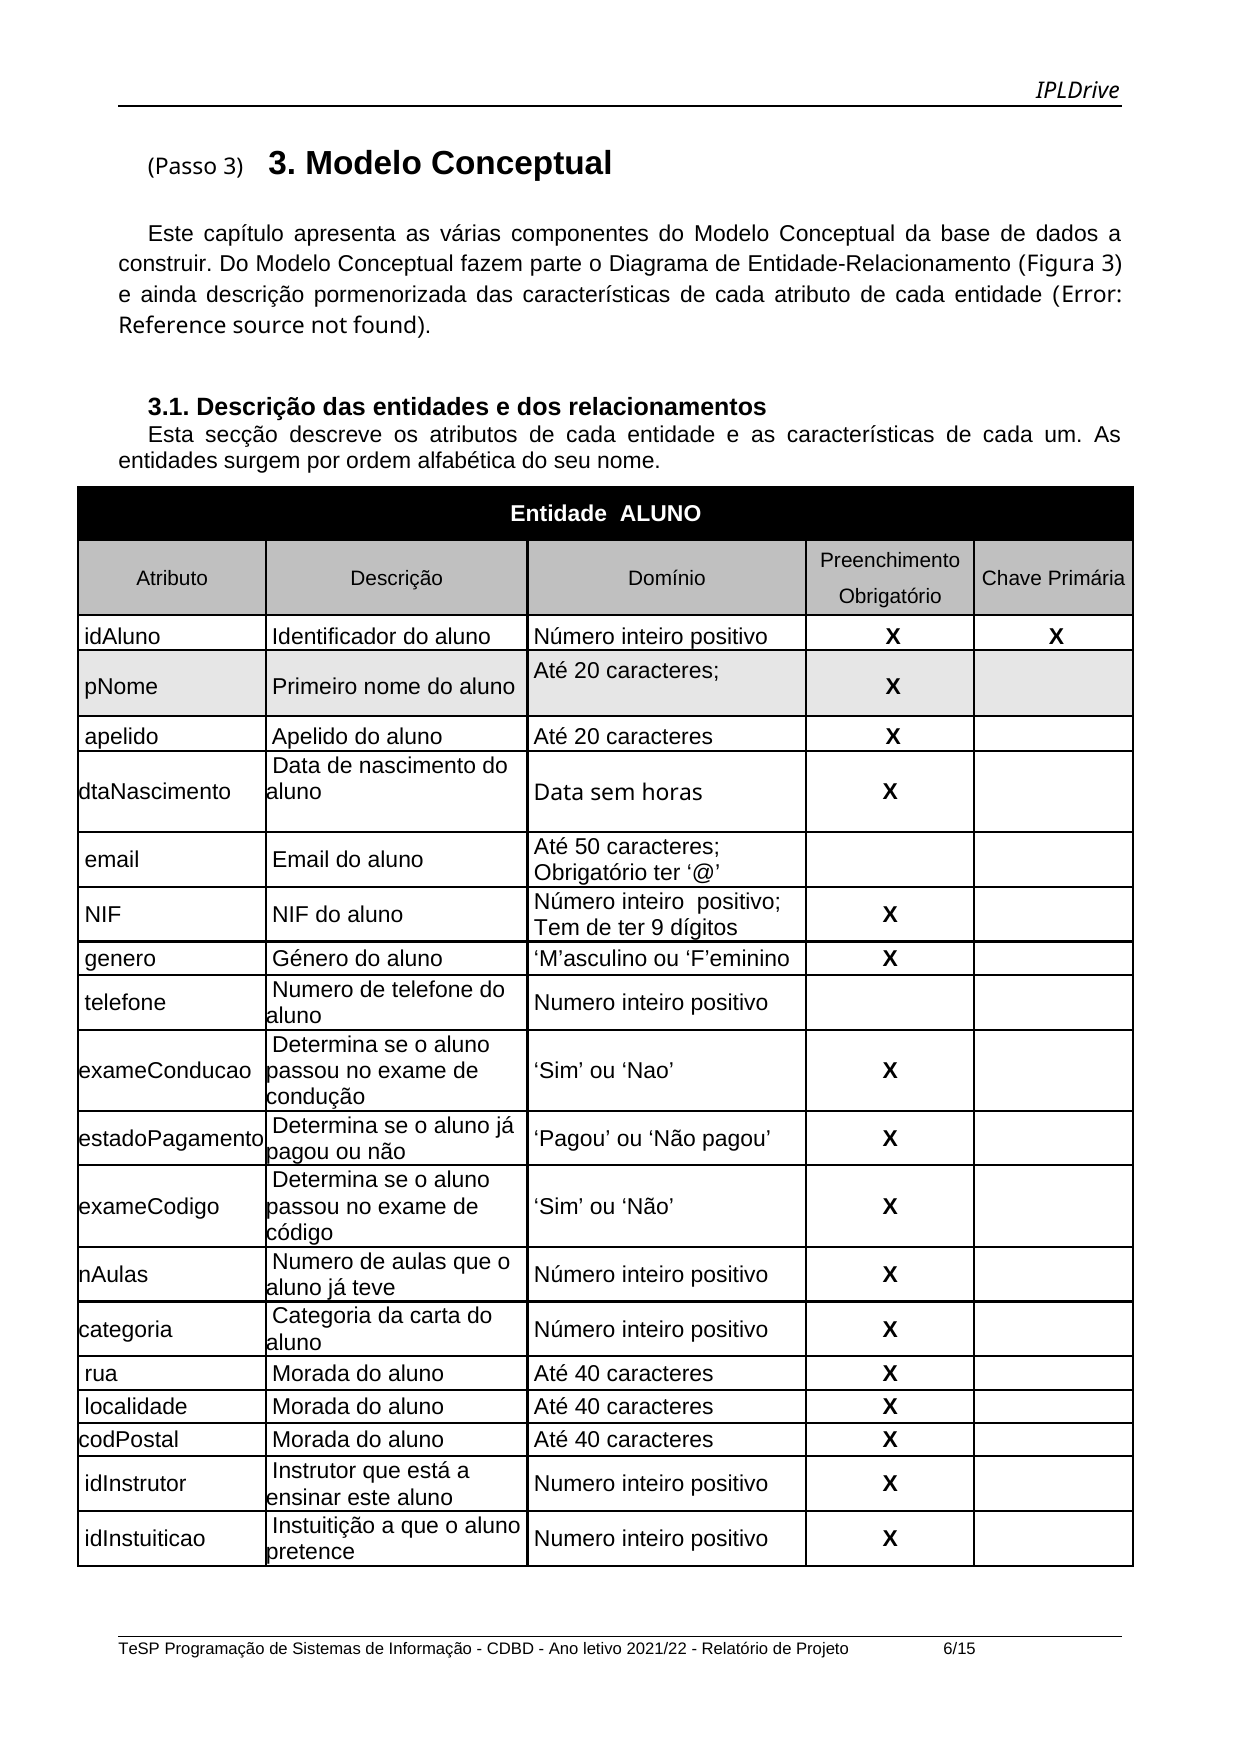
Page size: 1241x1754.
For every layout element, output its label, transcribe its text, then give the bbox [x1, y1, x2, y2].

table_cell [975, 1031, 1132, 1109]
table_cell exameConducao [79, 1031, 265, 1109]
table_cell Instrutor que está a ensinar este aluno [267, 1457, 526, 1510]
table_cell Numero de telefone do aluno [267, 976, 526, 1028]
table_cell Determina se o aluno passou no exame de código [267, 1166, 526, 1246]
table_cell [975, 1357, 1132, 1388]
table_cell ‘Pagou’ ou ‘Não pagou’ [529, 1112, 805, 1164]
table_cell [975, 752, 1132, 831]
table_cell NIF do aluno [267, 888, 526, 940]
table_cell Até 40 caracteres [529, 1357, 805, 1388]
table_cell idInstuiticao [79, 1512, 265, 1565]
table_cell X [807, 651, 973, 715]
table_cell Categoria da carta do aluno [267, 1303, 526, 1355]
table_cell dtaNascimento [79, 752, 265, 831]
table_cell [975, 1457, 1132, 1510]
table_cell apelido [79, 717, 265, 749]
table_cell [975, 1512, 1132, 1565]
table_cell exameCodigo [79, 1166, 265, 1246]
table_cell X [807, 888, 973, 940]
table_cell Apelido do aluno [267, 717, 526, 749]
table_cell Número inteiro positivo; Tem de ter 9 dígitos [529, 888, 805, 940]
table_cell Morada do aluno [267, 1391, 526, 1422]
table_cell Data de nascimento do aluno [267, 752, 526, 831]
table_cell X [807, 1357, 973, 1388]
table_cell Domínio [529, 541, 805, 614]
table_cell Número inteiro positivo [529, 616, 805, 649]
table_cell Determina se o aluno passou no exame de condução [267, 1031, 526, 1109]
table_cell Numero de aulas que o aluno já teve [267, 1248, 526, 1300]
table_cell ‘M’asculino ou ‘F’eminino [529, 943, 805, 974]
table_cell codPostal [79, 1424, 265, 1455]
table_cell [975, 1391, 1132, 1422]
table_cell Identificador do aluno [267, 616, 526, 649]
table_cell Número inteiro positivo [529, 1303, 805, 1355]
table_cell Género do aluno [267, 943, 526, 974]
table_cell Até 40 caracteres [529, 1391, 805, 1422]
table_cell estadoPagamento [79, 1112, 265, 1164]
table_cell Numero inteiro positivo [529, 1457, 805, 1510]
table_cell NIF [79, 888, 265, 940]
table_cell [807, 976, 973, 1028]
table_cell nAulas [79, 1248, 265, 1300]
table_cell [975, 1303, 1132, 1355]
table_cell Morada do aluno [267, 1424, 526, 1455]
table_cell rua [79, 1357, 265, 1388]
table_cell pNome [79, 651, 265, 715]
table_cell Preenchimento Obrigatório [807, 541, 973, 614]
table_header Entidade ALUNO [79, 488, 1132, 539]
table_cell Número inteiro positivo [529, 1248, 805, 1300]
table_cell [975, 833, 1132, 886]
table_cell Até 20 caracteres; [529, 651, 805, 715]
table_cell X [807, 1031, 973, 1109]
table_cell Atributo [79, 541, 265, 614]
table_cell telefone [79, 976, 265, 1028]
table_cell Descrição [267, 541, 526, 614]
table_cell X [807, 752, 973, 831]
table_cell X [807, 1512, 973, 1565]
table_cell X [807, 1248, 973, 1300]
table_cell Até 50 caracteres; Obrigatório ter ‘@’ [529, 833, 805, 886]
table_cell localidade [79, 1391, 265, 1422]
table_cell Instuitição a que o aluno pretence [267, 1512, 526, 1565]
table_cell Primeiro nome do aluno [267, 651, 526, 715]
table_cell email [79, 833, 265, 886]
table_cell [975, 1112, 1132, 1164]
table_cell X [807, 1424, 973, 1455]
table_cell Determina se o aluno já pagou ou não [267, 1112, 526, 1164]
table_cell Data sem horas [529, 752, 805, 831]
table_cell [975, 717, 1132, 749]
text Este capítulo apresenta as várias componentes do Modelo Conceptual da base de dados a construir. Do Modelo Conceptual fazem parte o Diagrama de Entidade-Relacionamento (Figura 3) e ainda descrição pormenorizada das características de cada atributo de cada entidade (Error: Reference source not found). [118, 220, 1122, 341]
text Esta secção descreve os atributos de cada entidade e as características de cada um. As entidades surgem por ordem alfabética do seu nome. [118, 421, 1122, 473]
table_cell idInstrutor [79, 1457, 265, 1510]
table_cell X [807, 1391, 973, 1422]
table_cell X [807, 1457, 973, 1510]
table_cell X [807, 1166, 973, 1246]
table_cell [807, 833, 973, 886]
table_cell [975, 888, 1132, 940]
table_cell Numero inteiro positivo [529, 1512, 805, 1565]
table_cell Chave Primária [975, 541, 1132, 614]
table_cell Morada do aluno [267, 1357, 526, 1388]
table_cell X [807, 1112, 973, 1164]
table_cell [975, 976, 1132, 1028]
table_cell ‘Sim’ ou ‘Não’ [529, 1166, 805, 1246]
subtitle 3. Modelo Conceptual [118, 143, 1122, 182]
table_cell genero [79, 943, 265, 974]
table_cell Numero inteiro positivo [529, 976, 805, 1028]
table_cell [975, 1166, 1132, 1246]
table_cell Até 40 caracteres [529, 1424, 805, 1455]
table_cell X [807, 943, 973, 974]
table_cell categoria [79, 1303, 265, 1355]
table_cell X [807, 1303, 973, 1355]
table_cell idAluno [79, 616, 265, 649]
table_cell [975, 651, 1132, 715]
table_cell [975, 943, 1132, 974]
table_cell X [807, 616, 973, 649]
table_cell [975, 1248, 1132, 1300]
table_cell Até 20 caracteres [529, 717, 805, 749]
table_cell [975, 1424, 1132, 1455]
table_cell Email do aluno [267, 833, 526, 886]
table_cell ‘Sim’ ou ‘Nao’ [529, 1031, 805, 1109]
table_cell X [975, 616, 1132, 649]
text 3.1. Descrição das entidades e dos relacionamentos [118, 392, 1122, 421]
table_cell X [807, 717, 973, 749]
